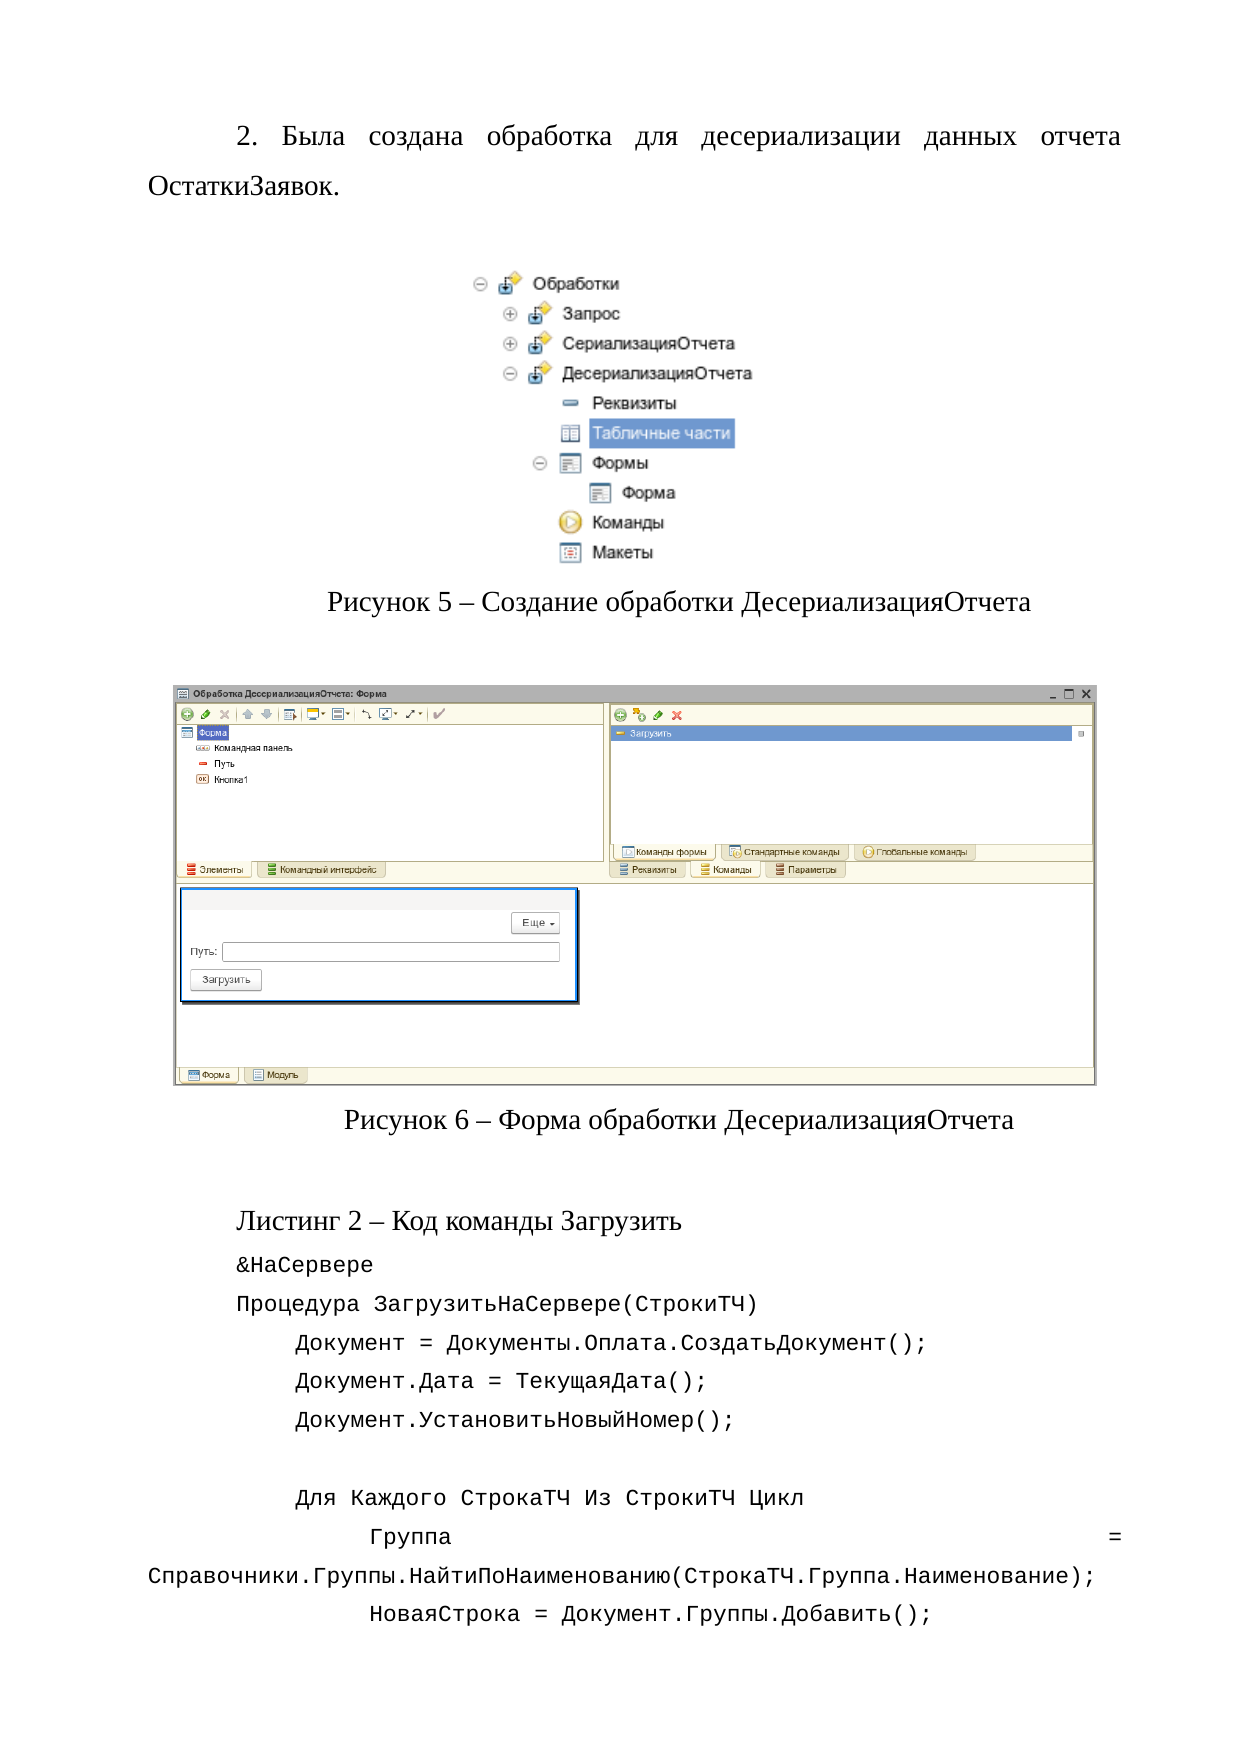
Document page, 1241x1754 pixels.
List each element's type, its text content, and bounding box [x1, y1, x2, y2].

picture [172, 685, 1097, 1086]
picture [469, 269, 801, 568]
text Группа = Справочники.Группы.НайтиПоНаименованию(СтрокаТЧ.Группа.Наименование); [148, 1525, 1122, 1590]
text Рисунок 6 – Форма обработки ДесериализацияОтчета [148, 685, 1122, 1136]
text Документ.УстановитьНовыйНомер(); [148, 1408, 1122, 1434]
text Для Каждого СтрокаТЧ Из СтрокиТЧ Цикл [148, 1486, 1122, 1512]
text Рисунок 5 – Создание обработки ДесериализацияОтчета [148, 269, 1122, 618]
text НоваяСтрока = Документ.Группы.Добавить(); [148, 1603, 1122, 1629]
text Процедура ЗагрузитьНаСервере(СтрокиТЧ) [148, 1292, 1122, 1318]
text Документ = Документы.Оплата.СоздатьДокумент(); [148, 1331, 1122, 1357]
text &НаСервере [148, 1253, 1122, 1279]
text 2. Была создана обработка для десериализации данных отчета ОстаткиЗаявок. [148, 118, 1122, 202]
text Документ.Дата = ТекущаяДата(); [148, 1370, 1122, 1396]
text Листинг 2 – Код команды Загрузить [148, 1203, 1122, 1236]
